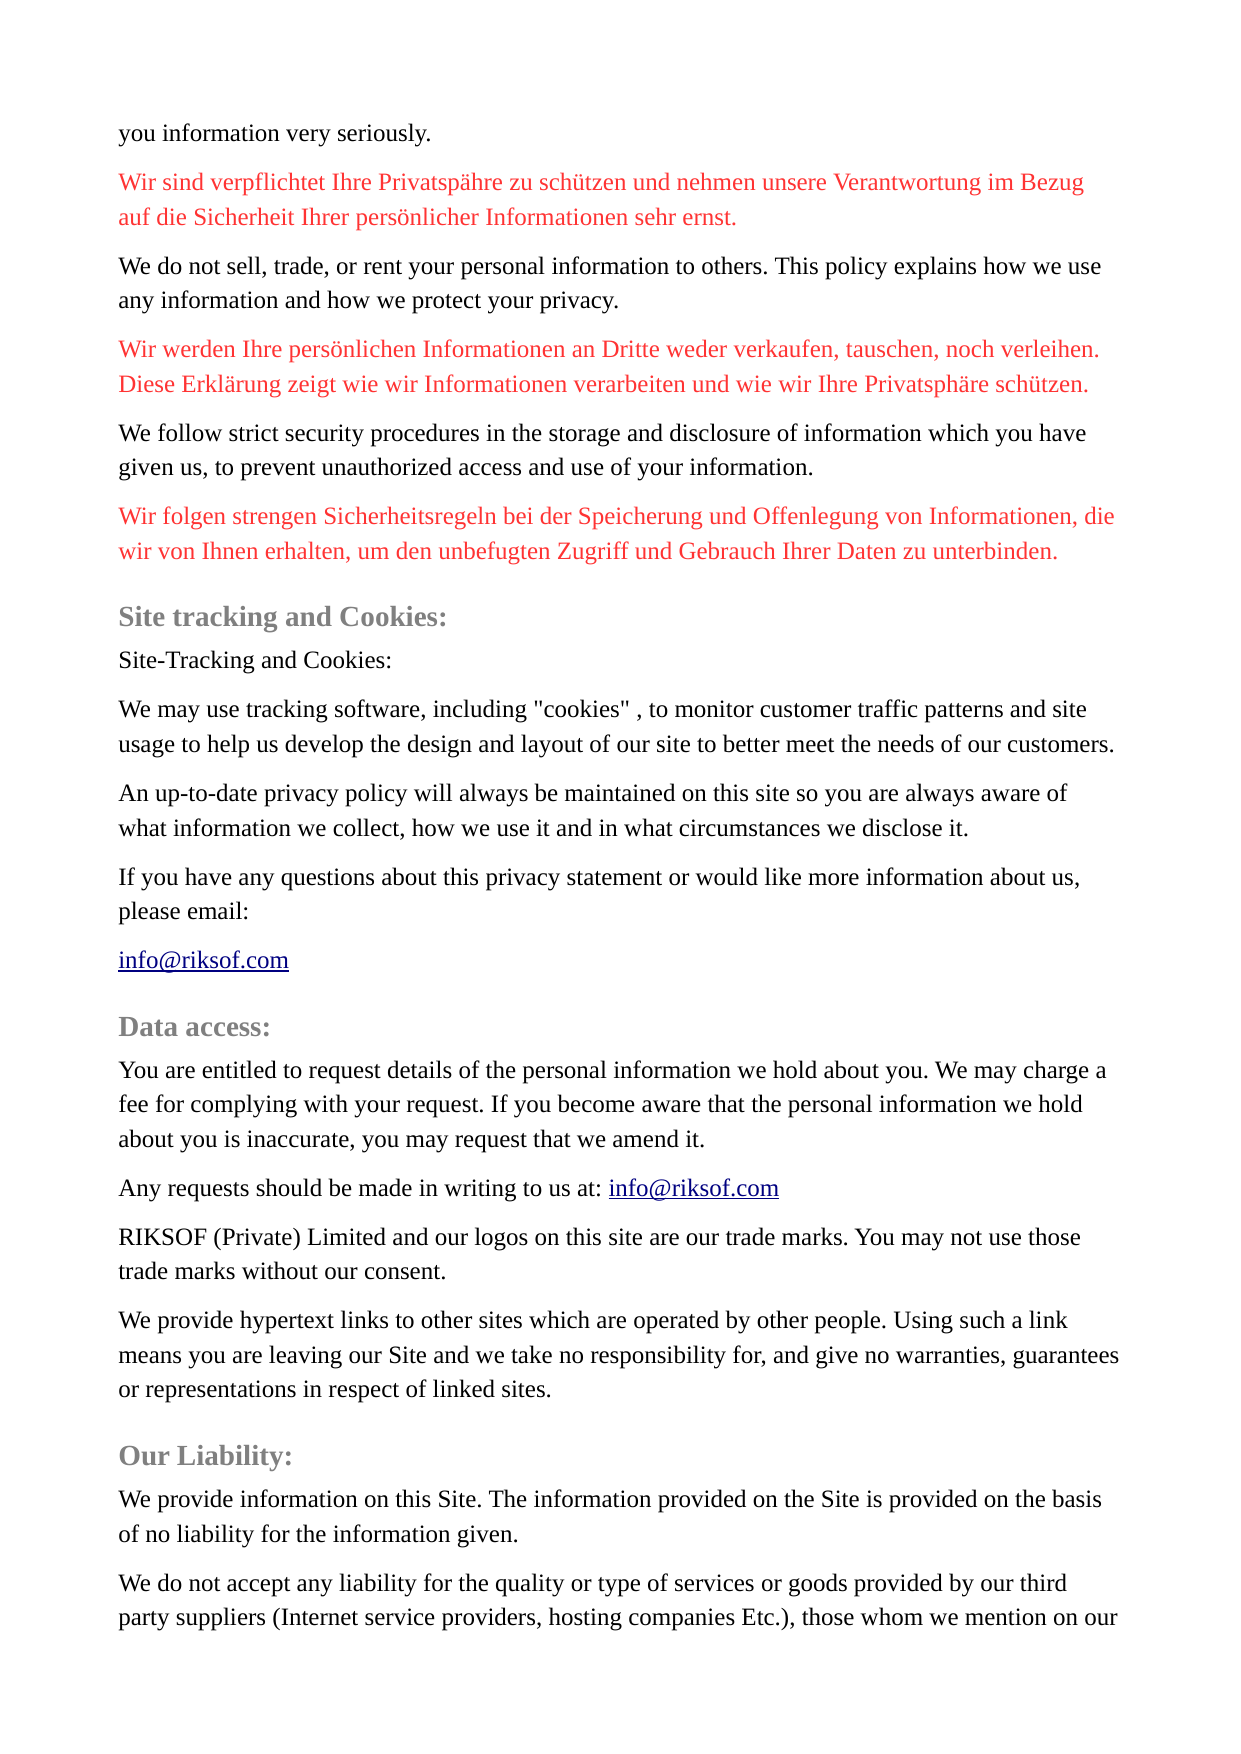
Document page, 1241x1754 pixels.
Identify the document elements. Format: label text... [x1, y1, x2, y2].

subtitle Data access: [118, 1009, 1122, 1042]
text If you have any questions about this privacy statement or would like more information about us, please email: [118, 862, 1122, 925]
text We may use tracking software, including "cookies" , to monitor customer traffic patterns and site usage to help us develop the design and layout of our site to better meet the needs of our customers. [118, 694, 1122, 758]
text We do not accept any liability for the quality or type of services or goods provided by our third party suppliers (Internet service providers, hosting companies Etc.), those whom we mention on our [118, 1568, 1122, 1631]
text An up-to-date privacy policy will always be maintained on this site so you are always aware of what information we collect, how we use it and in what circumstances we disclose it. [118, 778, 1122, 841]
text info@riksof.com [118, 945, 1122, 974]
text Wir folgen strengen Sicherheitsregeln bei der Speicherung und Offenlegung von Informationen, die wir von Ihnen erhalten, um den unbefugten Zugriff und Gebrauch Ihrer Daten zu unterbinden. [118, 501, 1122, 564]
text We do not sell, trade, or rent your personal information to others. This policy explains how we use any information and how we protect your privacy. [118, 251, 1122, 314]
text RIKSOF (Private) Limited and our logos on this site are our trade marks. You may not use those trade marks without our consent. [118, 1222, 1122, 1285]
text We provide hypertext links to other sites which are operated by other people. Using such a link means you are leaving our Site and we take no responsibility for, and give no warranties, guarantees or representations in respect of linked sites. [118, 1306, 1122, 1403]
text Wir sind verpflichtet Ihre Privatspähre zu schützen und nehmen unsere Verantwortung im Bezug auf die Sicherheit Ihrer persönlicher Informationen sehr ernst. [118, 167, 1122, 230]
text You are entitled to request details of the personal information we hold about you. We may charge a fee for complying with your request. If you become aware that the personal information we hold about you is inaccurate, you may request that we amend it. [118, 1055, 1122, 1153]
text Site-Tracking and Cookies: [118, 646, 1122, 674]
subtitle Site tracking and Cookies: [118, 599, 1122, 633]
text We follow strict security procedures in the storage and disclosure of information which you have given us, to prevent unauthorized access and use of your information. [118, 418, 1122, 481]
text you information very seriously. [118, 118, 1122, 147]
text Any requests should be made in writing to us at: info@riksof.com [118, 1173, 1122, 1202]
subtitle Our Liability: [118, 1438, 1122, 1472]
text We provide information on this Site. The information provided on the Site is provided on the basis of no liability for the information given. [118, 1484, 1122, 1547]
text Wir werden Ihre persönlichen Informationen an Dritte weder verkaufen, tauschen, noch verleihen. Diese Erklärung zeigt wie wir Informationen verarbeiten und wie wir Ihre Privatsphäre schützen. [118, 334, 1122, 397]
